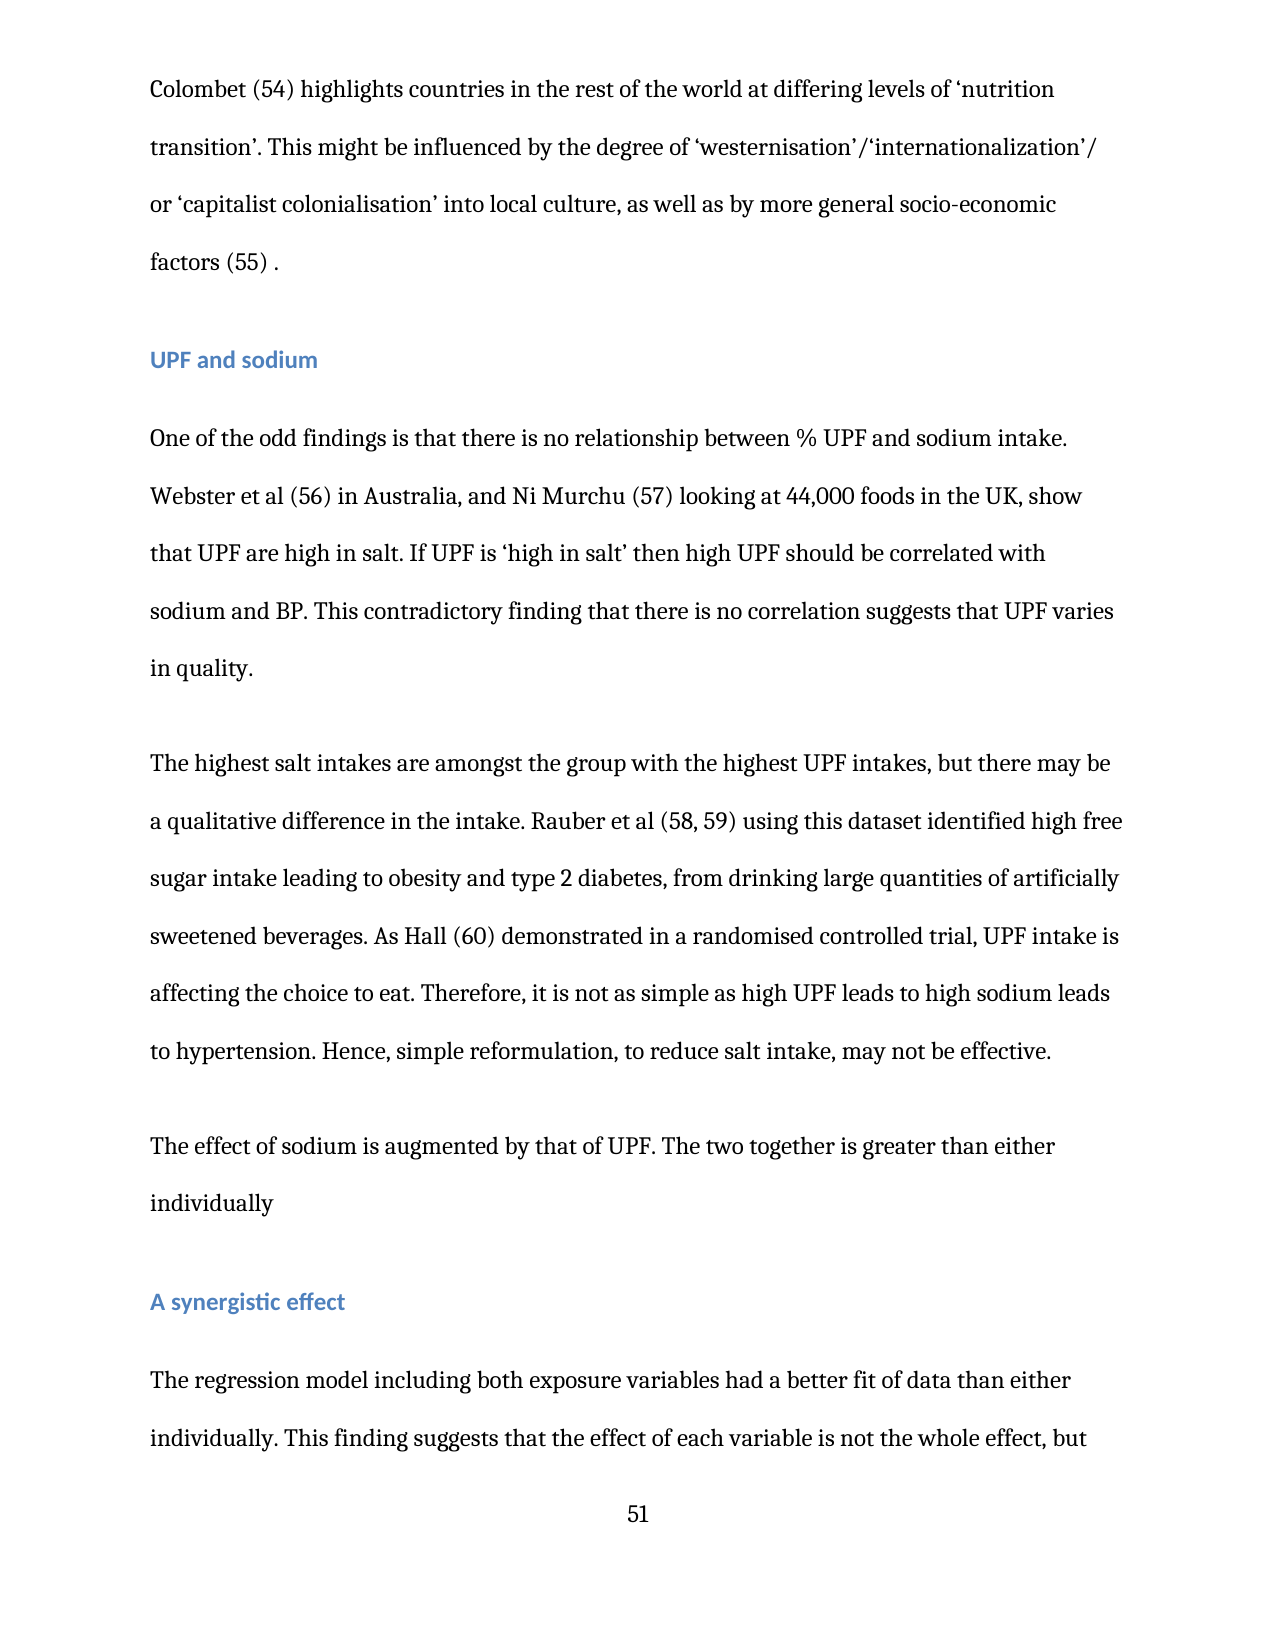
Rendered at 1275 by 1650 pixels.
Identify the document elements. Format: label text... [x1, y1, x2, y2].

subtitle A synergistic effect [150, 1286, 1125, 1317]
text Colombet (54) highlights countries in the rest of the world at differing levels of ‘nutrition transition’. This might be influenced by the degree of ‘westernisation’/‘internationalization’/ or ‘capitalist colonialisation’ into local culture, as well as by more general socio-economic factors (55) . [150, 75, 1125, 276]
text The highest salt intakes are amongst the group with the highest UPF intakes, but there may be a qualitative difference in the intake. Rauber et al (58, 59) using this dataset identified high free sugar intake leading to obesity and type 2 diabetes, from drinking large quantities of artificially sweetened beverages. As Hall (60) demonstrated in a randomised controlled trial, UPF intake is affecting the choice to eat. Therefore, it is not as simple as high UPF leads to high sodium leads to hypertension. Hence, simple reformulation, to reduce salt intake, may not be effective. [150, 749, 1125, 1066]
subtitle UPF and sodium [150, 344, 1125, 375]
text The effect of sodium is augmented by that of UPF. The two together is greater than either individually [150, 1132, 1125, 1218]
text The regression model including both exposure variables had a better fit of data than either individually. This finding suggests that the effect of each variable is not the whole effect, but [150, 1366, 1125, 1452]
text One of the odd findings is that there is no relationship between % UPF and sodium intake. Webster et al (56) in Australia, and Ni Murchu (57) looking at 44,000 foods in the UK, show that UPF are high in salt. If UPF is ‘high in salt’ then high UPF should be correlated with sodium and BP. This contradictory finding that there is no correlation suggests that UPF varies in quality. [150, 424, 1125, 683]
